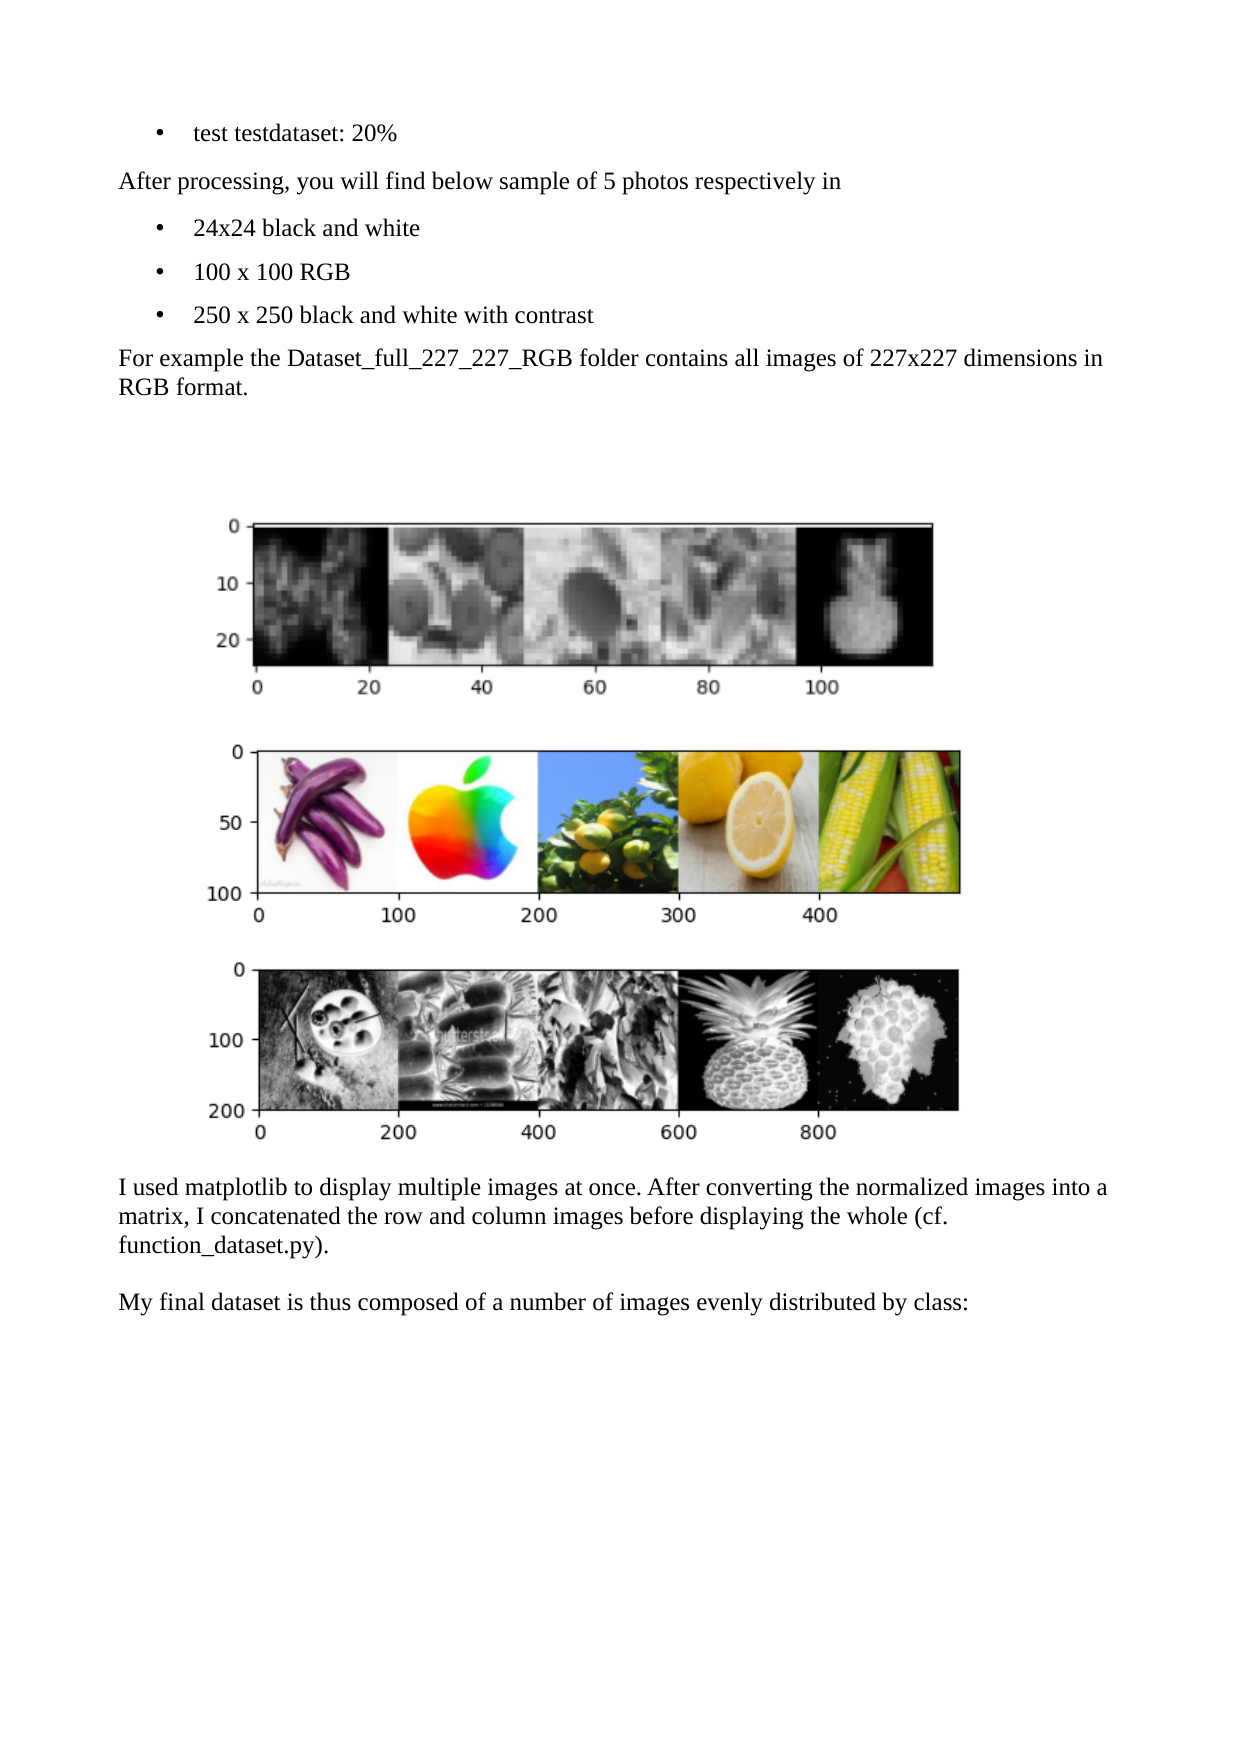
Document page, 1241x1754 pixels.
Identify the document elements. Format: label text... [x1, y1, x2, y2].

list 250 x 250 black and white with contrast [156, 300, 1122, 329]
list 24x24 black and white [156, 213, 1122, 242]
text After processing, you will find below sample of 5 photos respectively in [118, 166, 1122, 194]
picture [202, 718, 972, 928]
list 100 x 100 RGB [156, 257, 1122, 285]
text For example the Dataset_full_227_227_RGB folder contains all images of 227x227 dimensions in RGB format. [118, 343, 1122, 401]
text I used matplotlib to display multiple images at once. After converting the normalized images into a matrix, I concatenated the row and column images before displaying the whole (cf. function_dataset.py). [118, 1172, 1122, 1258]
list test testdataset: 20% [156, 118, 1122, 147]
picture [201, 940, 973, 1145]
text My final dataset is thus composed of a number of images evenly distributed by class: [118, 1287, 1122, 1316]
picture [200, 495, 971, 712]
